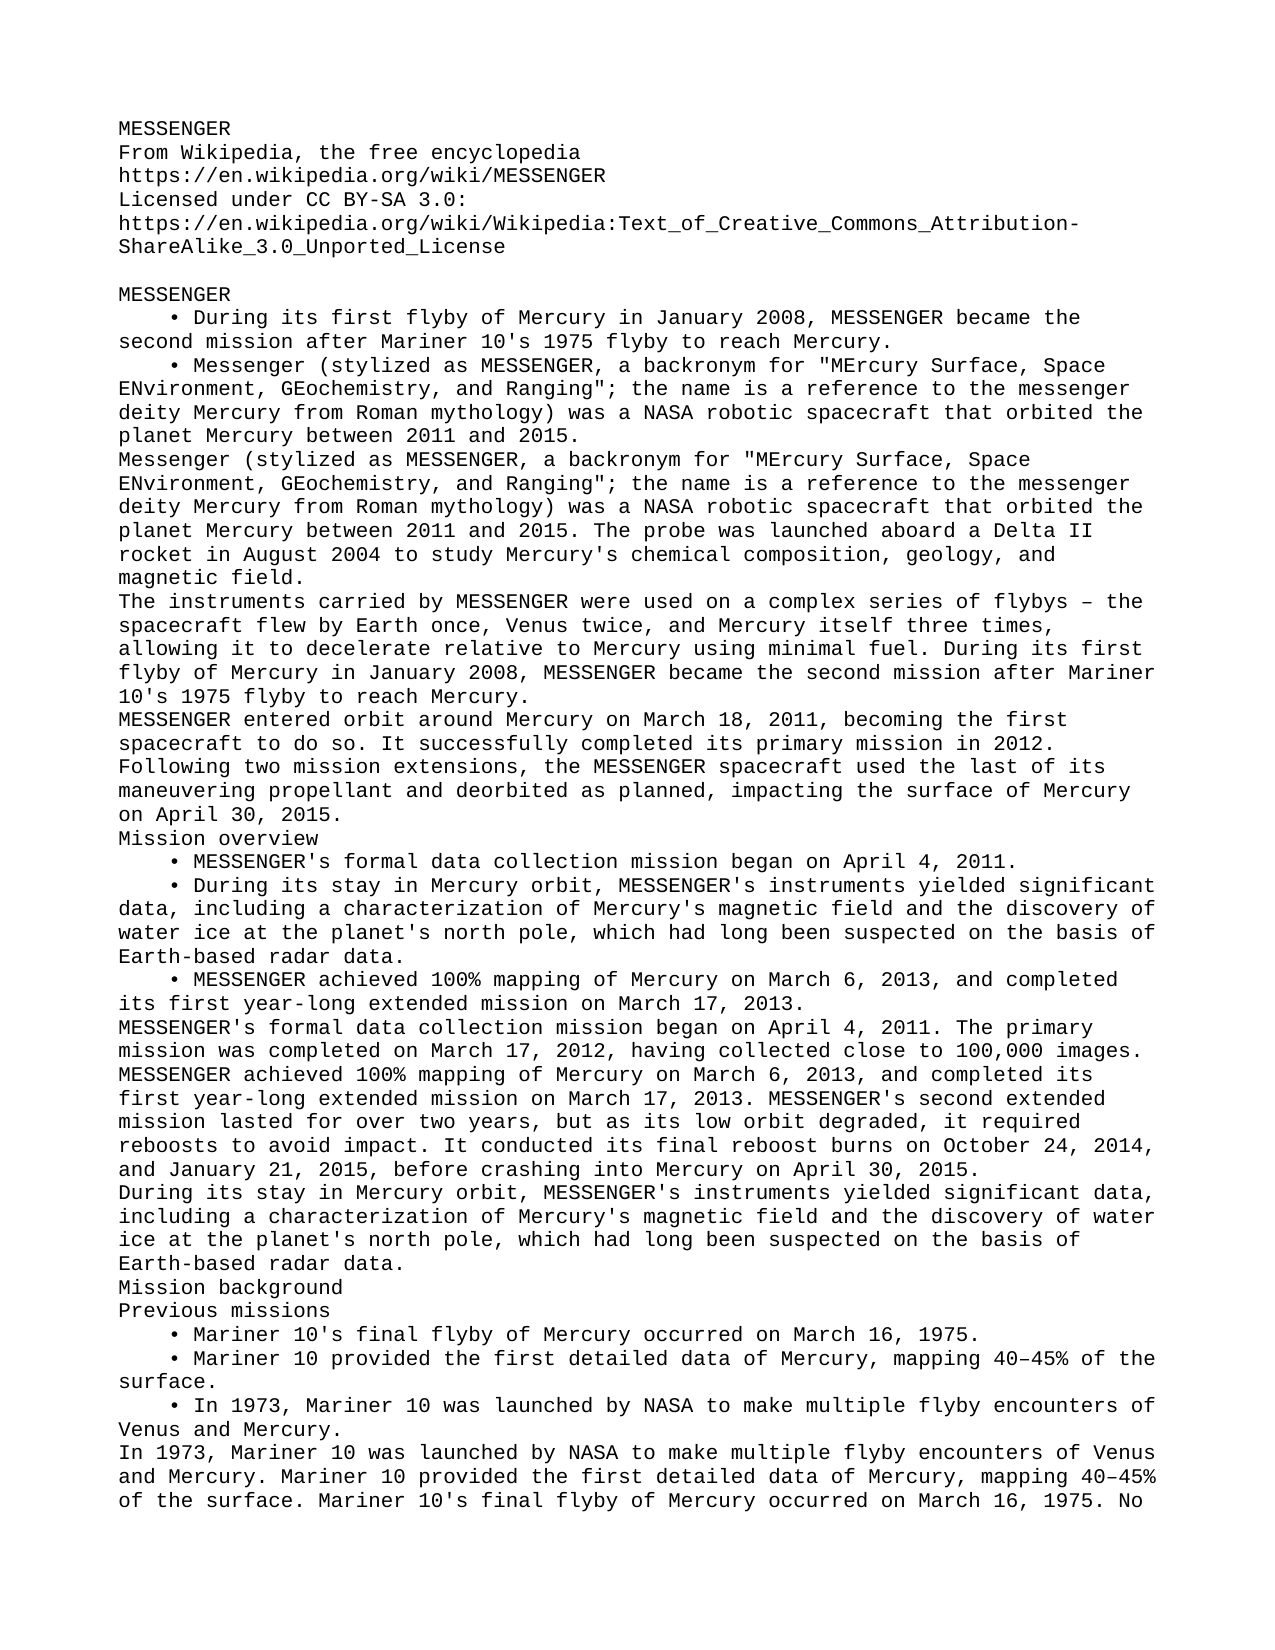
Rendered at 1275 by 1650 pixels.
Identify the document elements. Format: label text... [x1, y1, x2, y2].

text Mission overview [118, 827, 1157, 851]
text MESSENGER [118, 118, 1157, 142]
text https://en.wikipedia.org/wiki/Wikipedia:Text_of_Creative_Commons_Attribution-ShareAlike_3.0_Unported_License [118, 213, 1157, 260]
text • Mariner 10's final flyby of Mercury occurred on March 16, 1975. [118, 1324, 1157, 1348]
text Mission background [118, 1277, 1157, 1300]
text • In 1973, Mariner 10 was launched by NASA to make multiple flyby encounters of Venus and Mercury. [118, 1395, 1157, 1442]
text The instruments carried by MESSENGER were used on a complex series of flybys – the spacecraft flew by Earth once, Venus twice, and Mercury itself three times, allowing it to decelerate relative to Mercury using minimal fuel. During its first flyby of Mercury in January 2008, MESSENGER became the second mission after Mariner 10's 1975 flyby to reach Mercury. [118, 591, 1157, 709]
text • During its first flyby of Mercury in January 2008, MESSENGER became the second mission after Mariner 10's 1975 flyby to reach Mercury. [118, 307, 1157, 354]
text During its stay in Mercury orbit, MESSENGER's instruments yielded significant data, including a characterization of Mercury's magnetic field and the discovery of water ice at the planet's north pole, which had long been suspected on the basis of Earth-based radar data. [118, 1182, 1157, 1277]
text In 1973, Mariner 10 was launched by NASA to make multiple flyby encounters of Venus and Mercury. Mariner 10 provided the first detailed data of Mercury, mapping 40–45% of the surface. Mariner 10's final flyby of Mercury occurred on March 16, 1975. No [118, 1442, 1157, 1513]
text • Messenger (stylized as MESSENGER, a backronym for "MErcury Surface, Space ENvironment, GEochemistry, and Ranging"; the name is a reference to the messenger deity Mercury from Roman mythology) was a NASA robotic spacecraft that orbited the planet Mercury between 2011 and 2015. [118, 354, 1157, 449]
text • Mariner 10 provided the first detailed data of Mercury, mapping 40–45% of the surface. [118, 1348, 1157, 1395]
text MESSENGER entered orbit around Mercury on March 18, 2011, becoming the first spacecraft to do so. It successfully completed its primary mission in 2012. Following two mission extensions, the MESSENGER spacecraft used the last of its maneuvering propellant and deorbited as planned, impacting the surface of Mercury on April 30, 2015. [118, 709, 1157, 827]
text MESSENGER [118, 284, 1157, 307]
text • MESSENGER's formal data collection mission began on April 4, 2011. [118, 851, 1157, 875]
text From Wikipedia, the free encyclopedia [118, 142, 1157, 165]
text • MESSENGER achieved 100% mapping of Mercury on March 6, 2013, and completed its first year-long extended mission on March 17, 2013. [118, 969, 1157, 1017]
text https://en.wikipedia.org/wiki/MESSENGER [118, 165, 1157, 189]
text Messenger (stylized as MESSENGER, a backronym for "MErcury Surface, Space ENvironment, GEochemistry, and Ranging"; the name is a reference to the messenger deity Mercury from Roman mythology) was a NASA robotic spacecraft that orbited the planet Mercury between 2011 and 2015. The probe was launched aboard a Delta II rocket in August 2004 to study Mercury's chemical composition, geology, and magnetic field. [118, 449, 1157, 591]
text • During its stay in Mercury orbit, MESSENGER's instruments yielded significant data, including a characterization of Mercury's magnetic field and the discovery of water ice at the planet's north pole, which had long been suspected on the basis of Earth-based radar data. [118, 875, 1157, 969]
text MESSENGER's formal data collection mission began on April 4, 2011. The primary mission was completed on March 17, 2012, having collected close to 100,000 images. MESSENGER achieved 100% mapping of Mercury on March 6, 2013, and completed its first year-long extended mission on March 17, 2013. MESSENGER's second extended mission lasted for over two years, but as its low orbit degraded, it required reboosts to avoid impact. It conducted its final reboost burns on October 24, 2014, and January 21, 2015, before crashing into Mercury on April 30, 2015. [118, 1017, 1157, 1182]
text Licensed under CC BY-SA 3.0: [118, 189, 1157, 213]
text Previous missions [118, 1300, 1157, 1324]
